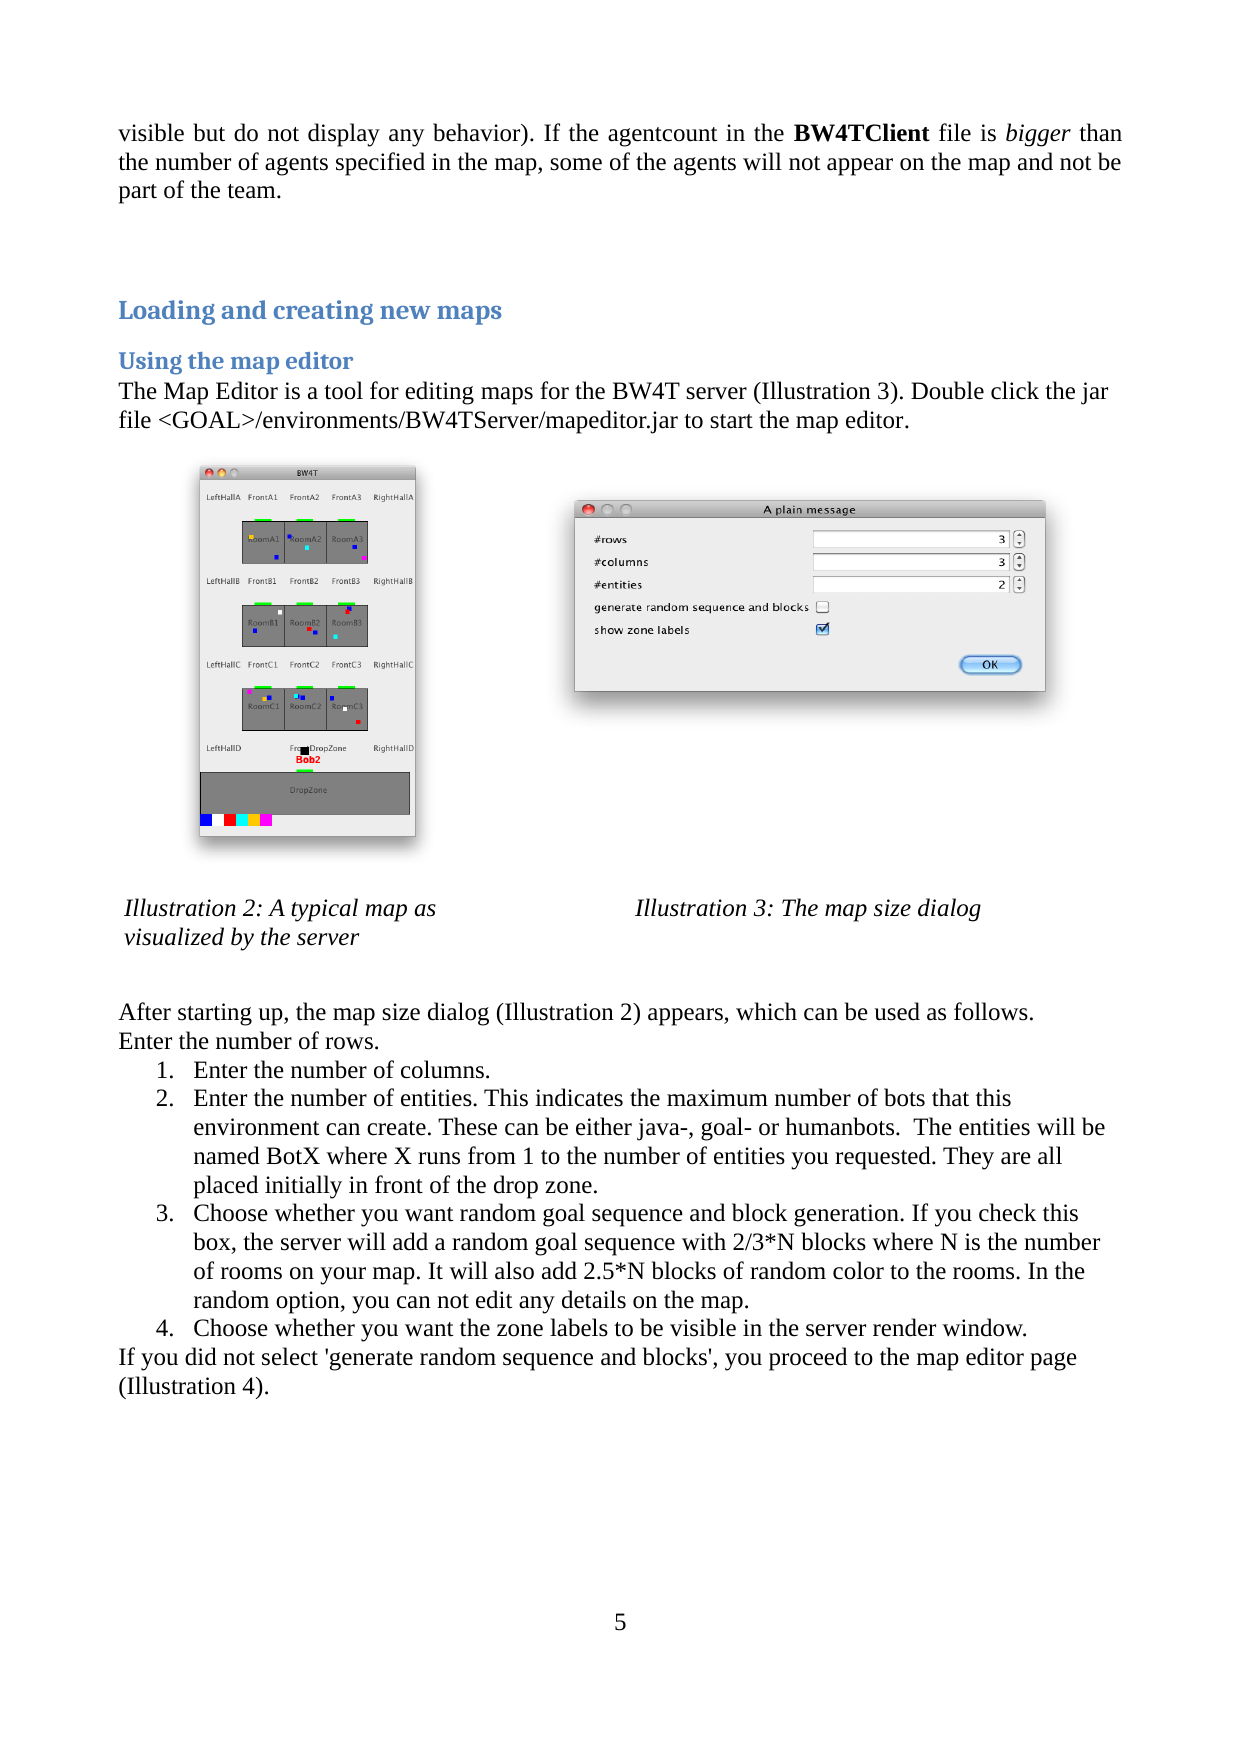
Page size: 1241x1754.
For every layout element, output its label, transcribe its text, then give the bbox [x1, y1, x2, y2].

subtitle Using the map editor [118, 347, 1122, 376]
list Choose whether you want random goal sequence and block generation. If you check this box, the server will add a random goal sequence with 2/3*N blocks where N is the number of rooms on your map. It will also add 2.5*N blocks of random color to the rooms. In the random option, you can not edit any details on the map. [156, 1198, 1122, 1313]
list Choose whether you want the zone labels to be visible in the server render window. [156, 1313, 1122, 1342]
picture [539, 480, 1080, 735]
list Enter the number of entities. This indicates the maximum number of bots that this environment can create. These can be either java-, goal- or humanbots. The entities will be named BotX where X runs from 1 to the number of entities you requested. They are all placed initially in front of the drop zone. [156, 1083, 1122, 1198]
text Enter the number of rows. [118, 1026, 1122, 1055]
text After starting up, the map size dialog (Illustration 2) appears, which can be used as follows. [118, 997, 1122, 1026]
table_cell Illustration 2: A typical map as visualized by the server [118, 875, 497, 968]
picture [176, 451, 439, 869]
table_cell Illustration 3: The map size dialog [497, 875, 1121, 968]
subtitle Loading and creating new maps [118, 295, 1122, 326]
text The Map Editor is a tool for editing maps for the BW4T server (Illustration 3). Double click the jar file <GOAL>/environments/BW4TServer/mapeditor.jar to start the map editor. [118, 376, 1122, 433]
text visible but do not display any behavior). If the agentcount in the BW4TClient file is bigger than the number of agents specified in the map, some of the agents will not appear on the map and not be part of the team. [118, 118, 1122, 204]
table_header [497, 446, 1121, 874]
text If you did not select 'generate random sequence and blocks', you proceed to the map editor page (Illustration 4). [118, 1342, 1122, 1400]
table_header [118, 446, 497, 874]
list Enter the number of columns. [156, 1055, 1122, 1083]
